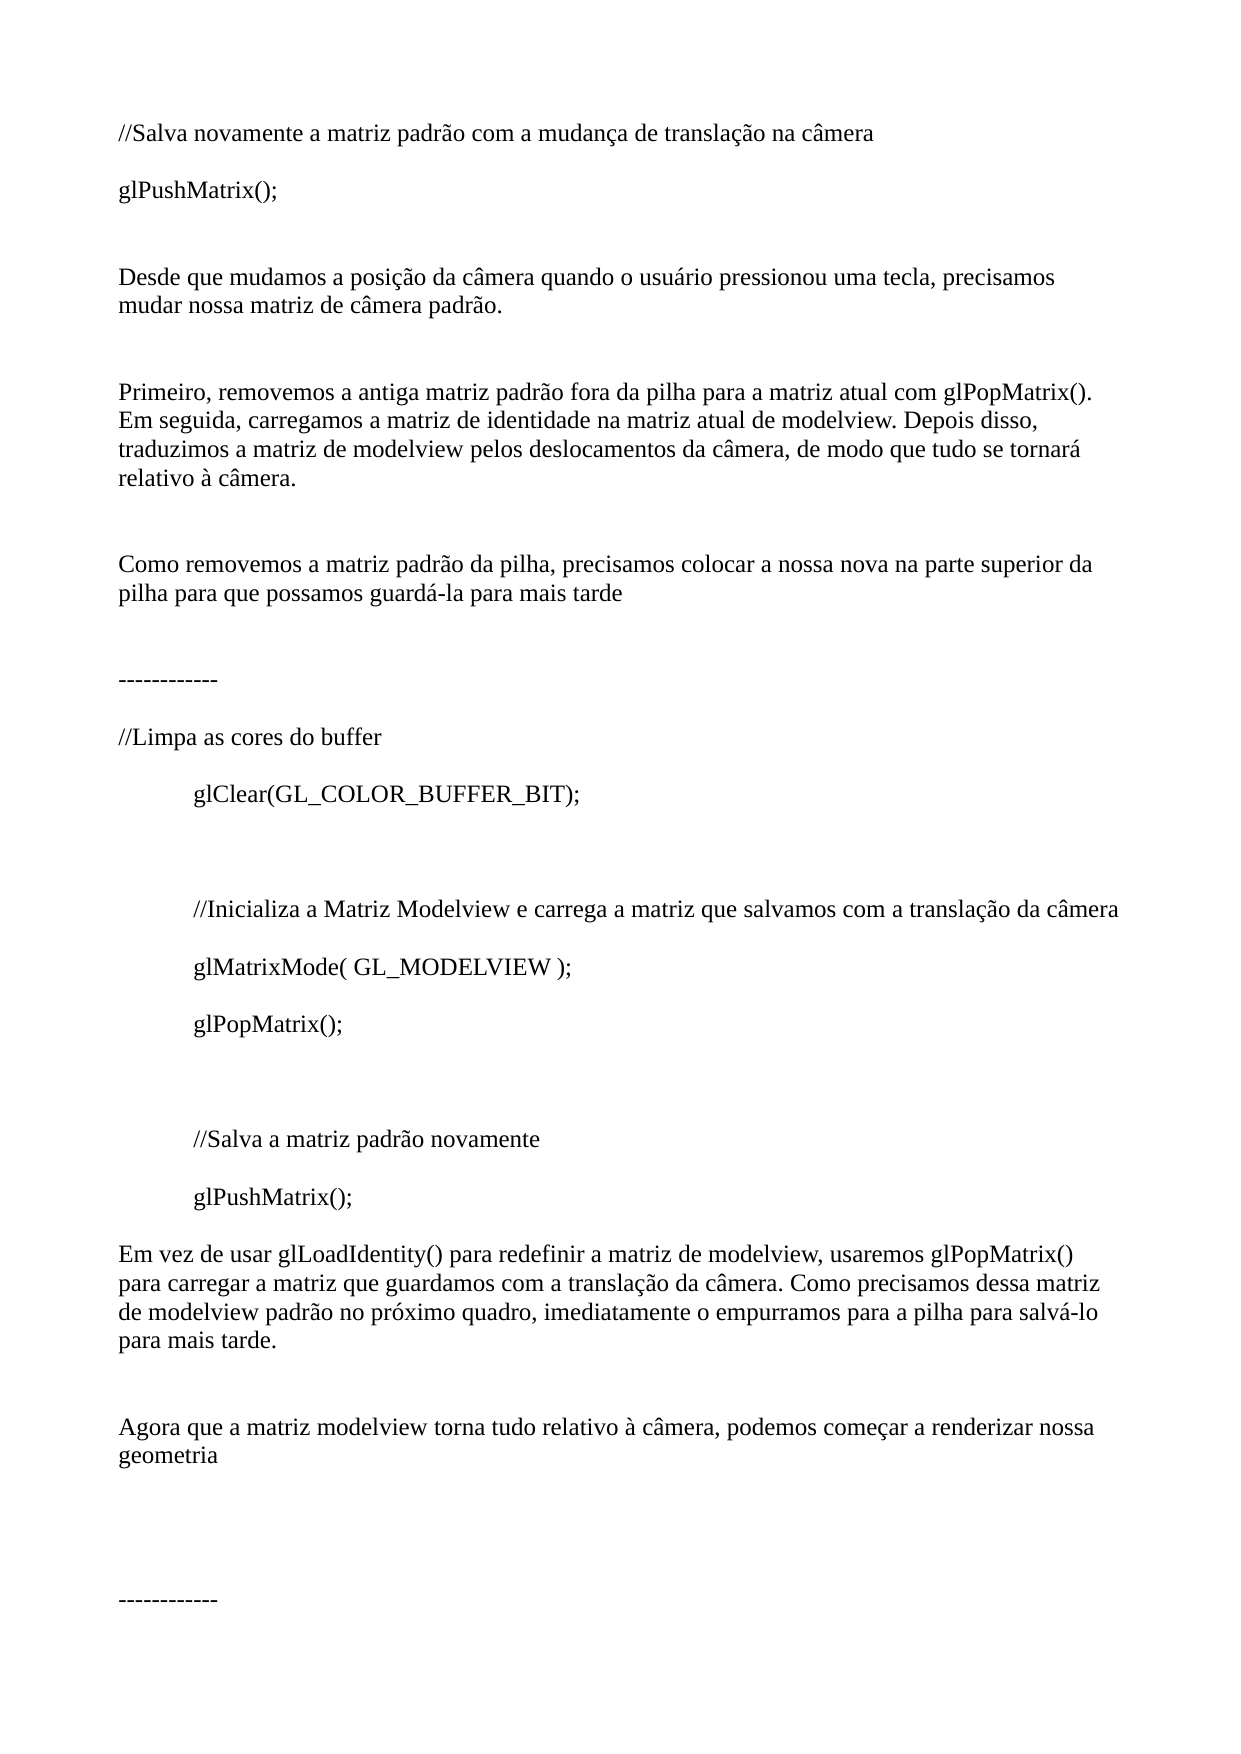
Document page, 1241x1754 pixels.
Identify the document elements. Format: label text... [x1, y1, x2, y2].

text Agora que a matriz modelview torna tudo relativo à câmera, podemos começar a renderizar nossa geometria [118, 1412, 1122, 1469]
text //Salva a matriz padrão novamente [118, 1124, 1122, 1153]
text Desde que mudamos a posição da câmera quando o usuário pressionou uma tecla, precisamos mudar nossa matriz de câmera padrão. [118, 262, 1122, 319]
text Em vez de usar glLoadIdentity() para redefinir a matriz de modelview, usaremos glPopMatrix() para carregar a matriz que guardamos com a translação da câmera. Como precisamos dessa matriz de modelview padrão no próximo quadro, imediatamente o empurramos para a pilha para salvá-lo para mais tarde. [118, 1239, 1122, 1354]
text ------------ [118, 664, 1122, 693]
text //Limpa as cores do buffer [118, 722, 1122, 751]
text Primeiro, removemos a antiga matriz padrão fora da pilha para a matriz atual com glPopMatrix(). Em seguida, carregamos a matriz de identidade na matriz atual de modelview. Depois disso, traduzimos a matriz de modelview pelos deslocamentos da câmera, de modo que tudo se tornará relativo à câmera. [118, 377, 1122, 492]
text glMatrixMode( GL_MODELVIEW ); [118, 952, 1122, 981]
text glPopMatrix(); [118, 1009, 1122, 1038]
text glClear(GL_COLOR_BUFFER_BIT); [118, 779, 1122, 808]
text //Salva novamente a matriz padrão com a mudança de translação na câmera [118, 118, 1122, 147]
text glPushMatrix(); [118, 176, 1122, 204]
text //Inicializa a Matriz Modelview e carrega a matriz que salvamos com a translação da câmera [118, 894, 1122, 923]
text Como removemos a matriz padrão da pilha, precisamos colocar a nossa nova na parte superior da pilha para que possamos guardá-la para mais tarde [118, 549, 1122, 607]
text glPushMatrix(); [118, 1182, 1122, 1211]
text ------------ [118, 1584, 1122, 1613]
